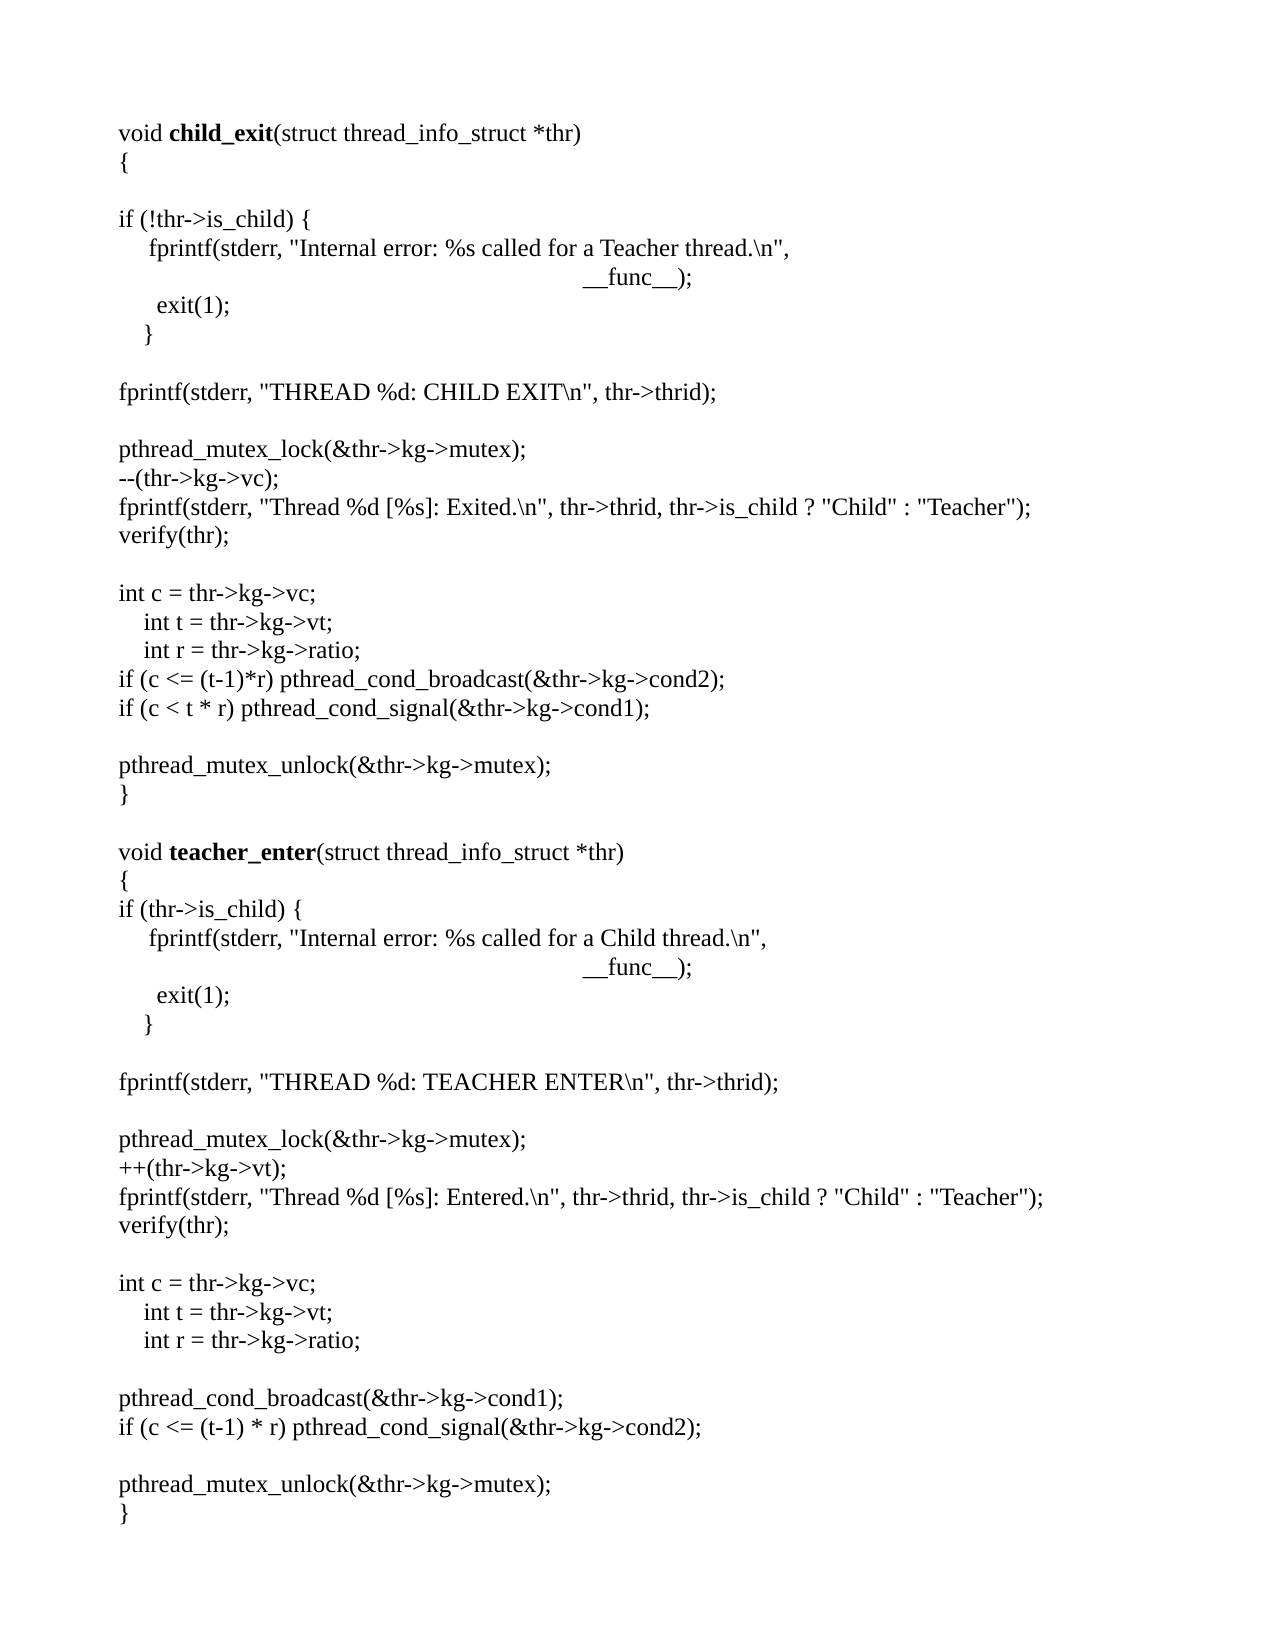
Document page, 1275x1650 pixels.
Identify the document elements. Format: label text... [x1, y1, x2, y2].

text ++(thr->kg->vt); [118, 1153, 1157, 1182]
text if (c <= (t-1)*r) pthread_cond_broadcast(&thr->kg->cond2); [118, 664, 1157, 693]
text fprintf(stderr, "THREAD %d: TEACHER ENTER\n", thr->thrid); [118, 1067, 1157, 1096]
text pthread_mutex_unlock(&thr->kg->mutex); [118, 1469, 1157, 1498]
text if (thr->is_child) { [118, 894, 1157, 923]
text verify(thr); [118, 1211, 1157, 1239]
text __func__); [118, 952, 1157, 981]
text pthread_cond_broadcast(&thr->kg->cond1); [118, 1383, 1157, 1412]
text int r = thr->kg->ratio; [118, 1326, 1157, 1354]
text if (c <= (t-1) * r) pthread_cond_signal(&thr->kg->cond2); [118, 1412, 1157, 1441]
text int t = thr->kg->vt; [118, 607, 1157, 636]
text int c = thr->kg->vc; [118, 578, 1157, 607]
text fprintf(stderr, "Thread %d [%s]: Entered.\n", thr->thrid, thr->is_child ? "Child" : "Teacher"); [118, 1182, 1157, 1211]
text int r = thr->kg->ratio; [118, 636, 1157, 664]
text { [118, 147, 1157, 176]
text pthread_mutex_unlock(&thr->kg->mutex); [118, 751, 1157, 779]
text } [118, 319, 1157, 348]
text --(thr->kg->vc); [118, 463, 1157, 492]
text __func__); [118, 262, 1157, 291]
text } [118, 1009, 1157, 1038]
text if (c < t * r) pthread_cond_signal(&thr->kg->cond1); [118, 693, 1157, 722]
text void child_exit(struct thread_info_struct *thr) [118, 118, 1157, 147]
text fprintf(stderr, "THREAD %d: CHILD EXIT\n", thr->thrid); [118, 377, 1157, 406]
text int t = thr->kg->vt; [118, 1297, 1157, 1326]
text fprintf(stderr, "Internal error: %s called for a Child thread.\n", [118, 923, 1157, 952]
text { [118, 866, 1157, 894]
text exit(1); [118, 981, 1157, 1009]
text pthread_mutex_lock(&thr->kg->mutex); [118, 1124, 1157, 1153]
text int c = thr->kg->vc; [118, 1268, 1157, 1297]
text if (!thr->is_child) { [118, 204, 1157, 233]
text pthread_mutex_lock(&thr->kg->mutex); [118, 434, 1157, 463]
text } [118, 1498, 1157, 1527]
text verify(thr); [118, 521, 1157, 549]
text void teacher_enter(struct thread_info_struct *thr) [118, 837, 1157, 866]
text exit(1); [118, 291, 1157, 319]
text } [118, 779, 1157, 808]
text fprintf(stderr, "Thread %d [%s]: Exited.\n", thr->thrid, thr->is_child ? "Child" : "Teacher"); [118, 492, 1157, 521]
text fprintf(stderr, "Internal error: %s called for a Teacher thread.\n", [118, 233, 1157, 262]
